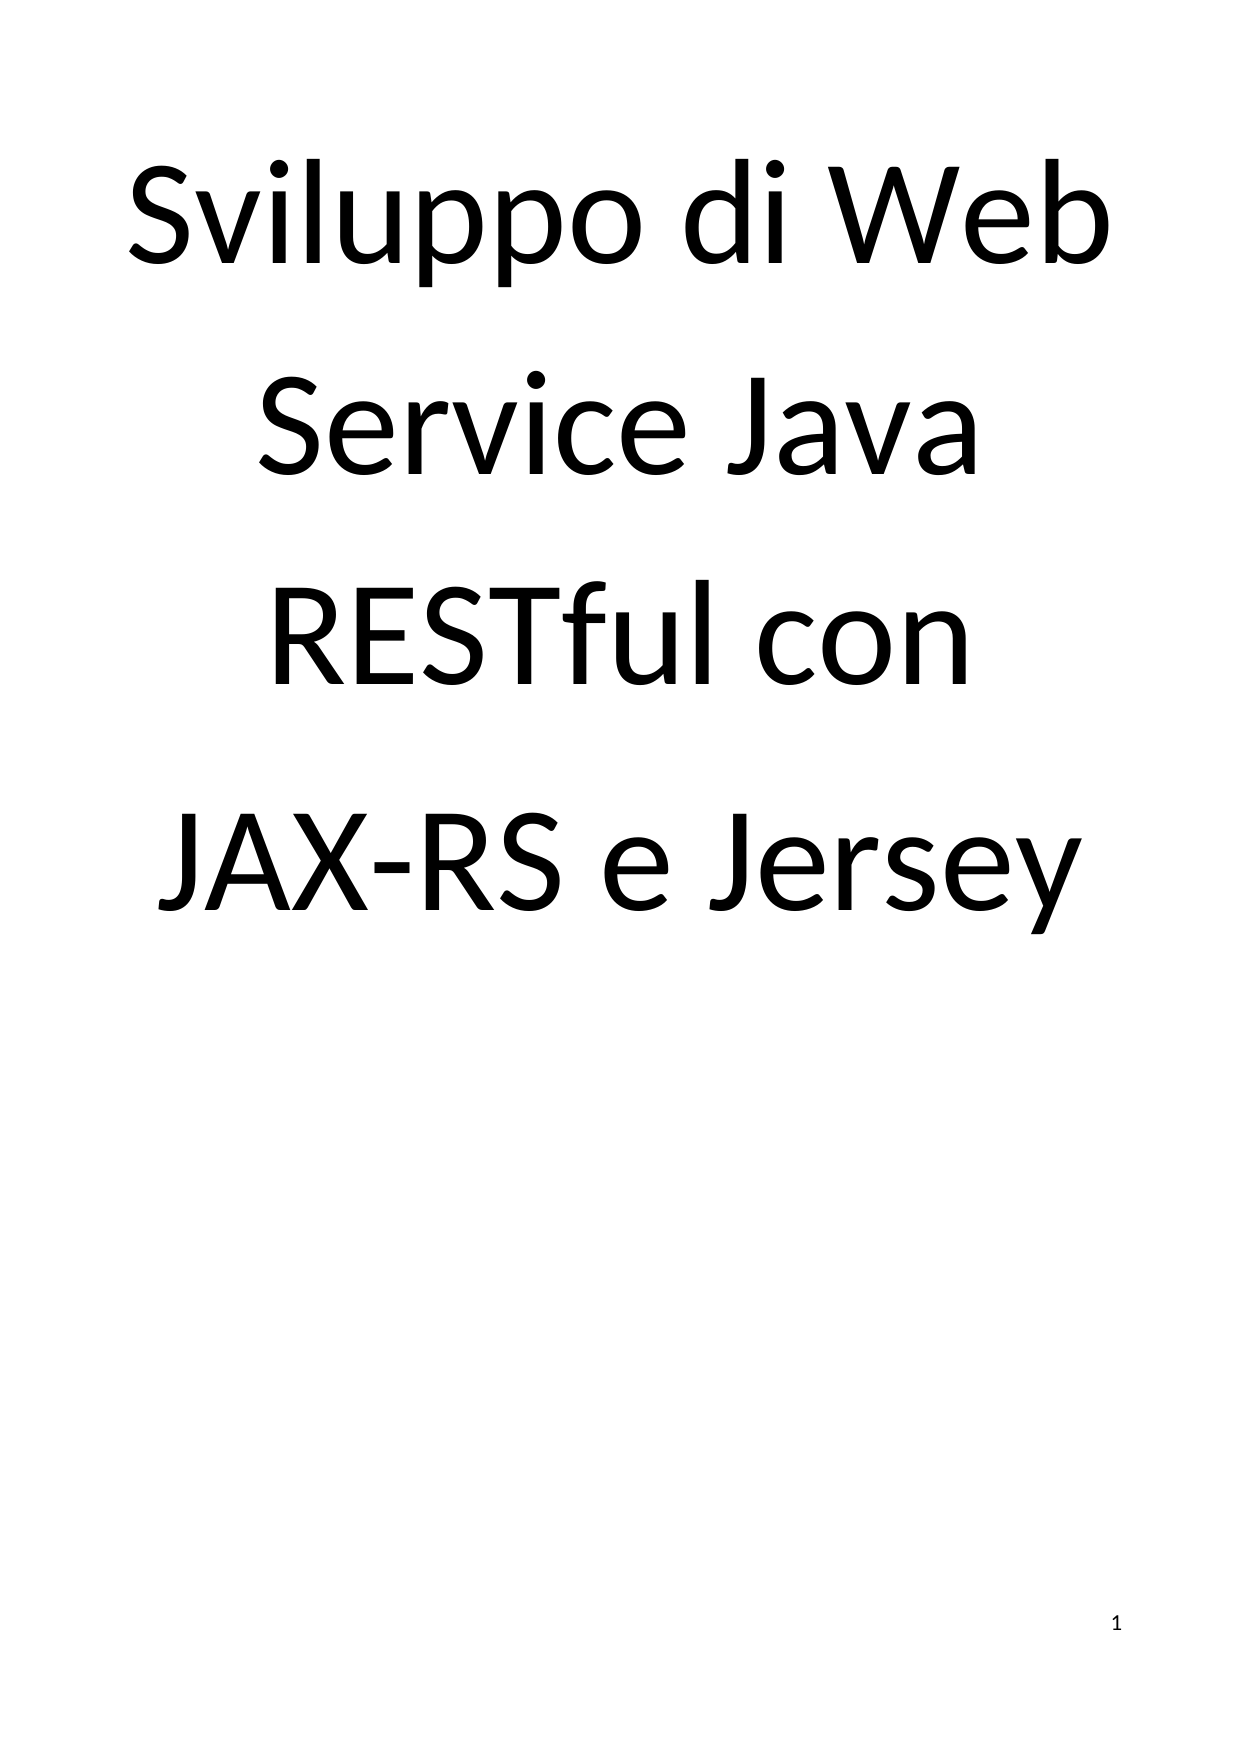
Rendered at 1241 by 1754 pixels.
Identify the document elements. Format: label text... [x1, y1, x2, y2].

text Sviluppo di Web Service Java RESTful con [118, 118, 1122, 722]
text JAX-RS e Jersey [118, 764, 1122, 947]
